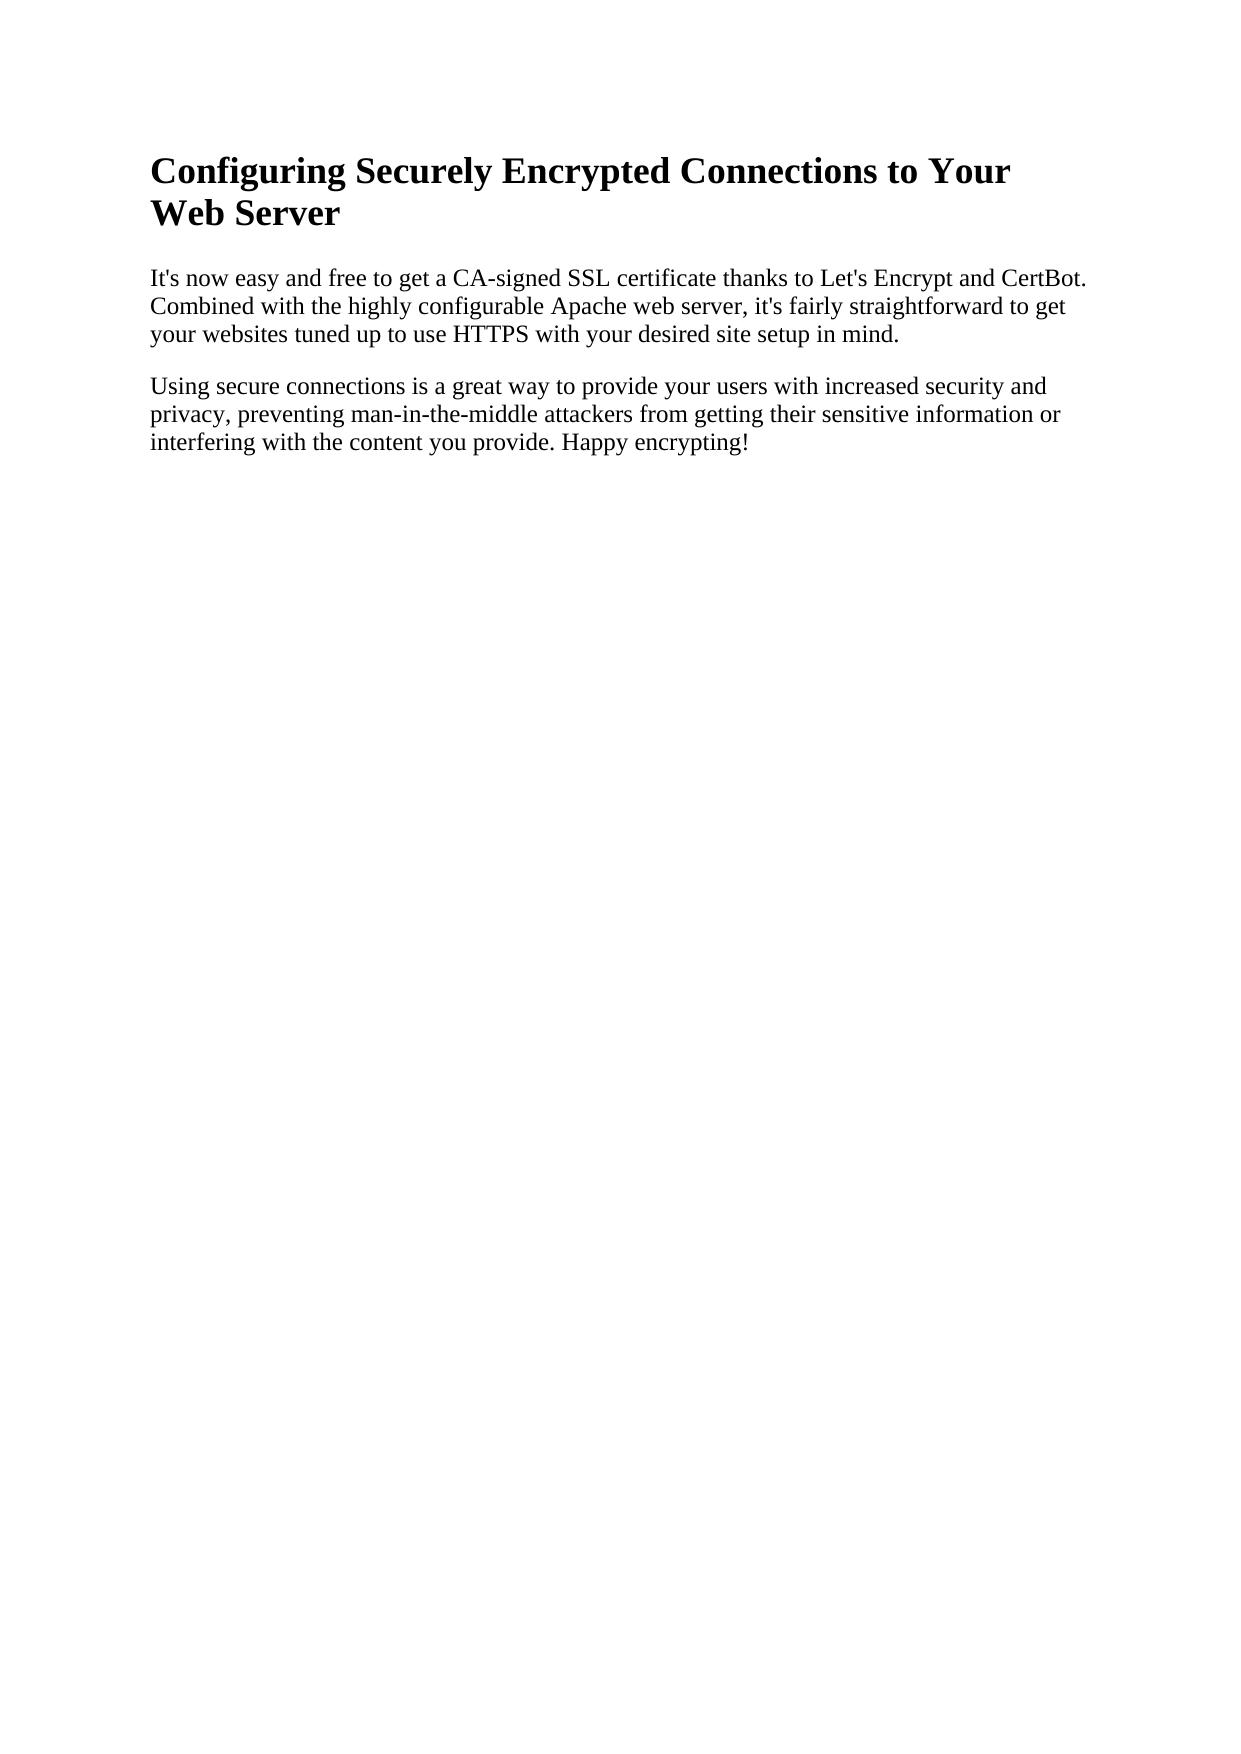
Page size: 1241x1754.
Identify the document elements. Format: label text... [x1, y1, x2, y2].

subtitle Configuring Securely Encrypted Connections to Your Web Server [150, 150, 1090, 233]
text Using secure connections is a great way to provide your users with increased security and privacy, preventing man-in-the-middle attackers from getting their sensitive information or interfering with the content you provide. Happy encrypting! [150, 372, 1090, 456]
text It's now easy and free to get a CA-signed SSL certificate thanks to Let's Encrypt and CertBot. Combined with the highly configurable Apache web server, it's fairly straightforward to get your websites tuned up to use HTTPS with your desired site setup in mind. [150, 264, 1090, 347]
